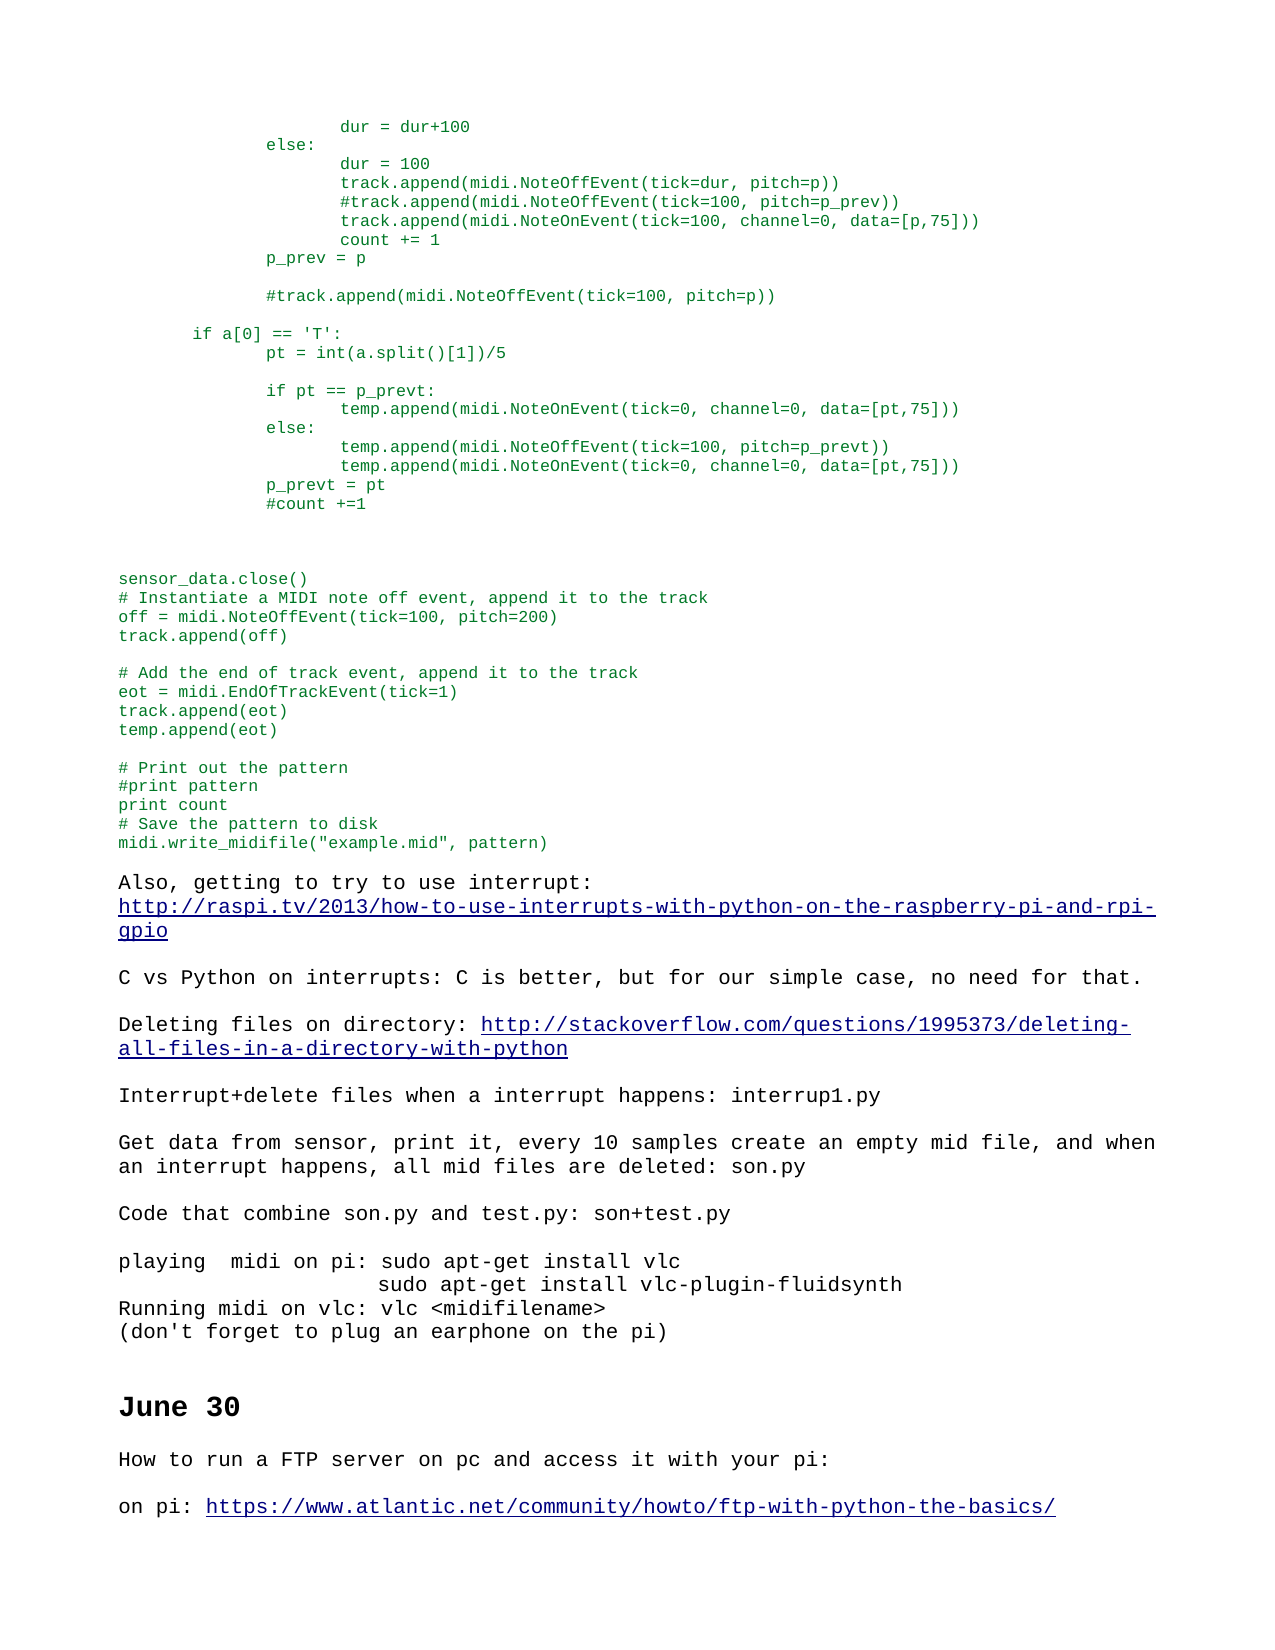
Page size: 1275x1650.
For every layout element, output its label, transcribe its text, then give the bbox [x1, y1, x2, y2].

text track.append(off) [118, 627, 1157, 646]
text temp.append(midi.NoteOnEvent(tick=0, channel=0, data=[pt,75])) [118, 401, 1157, 420]
text June 30 [118, 1392, 1157, 1426]
text count += 1 [118, 231, 1157, 250]
text sudo apt-get install vlc-plugin-fluidsynth [118, 1274, 1157, 1298]
text playing midi on pi: sudo apt-get install vlc [118, 1251, 1157, 1274]
text midi.write_midifile("example.mid", pattern) [118, 834, 1157, 853]
text #track.append(midi.NoteOffEvent(tick=100, pitch=p_prev)) [118, 193, 1157, 212]
text temp.append(eot) [118, 721, 1157, 740]
text #count +=1 [118, 495, 1157, 514]
text C vs Python on interrupts: C is better, but for our simple case, no need for that. [118, 967, 1157, 991]
text track.append(eot) [118, 703, 1157, 721]
text # Instantiate a MIDI note off event, append it to the track [118, 589, 1157, 608]
text # Save the pattern to disk [118, 816, 1157, 834]
text if a[0] == 'T': [118, 326, 1157, 344]
text if pt == p_prevt: [118, 382, 1157, 401]
text Code that combine son.py and test.py: son+test.py [118, 1203, 1157, 1227]
text #print pattern [118, 778, 1157, 797]
text Running midi on vlc: vlc <midifilename> [118, 1298, 1157, 1322]
text on pi: https://www.atlantic.net/community/howto/ftp-with-python-the-basics/ [118, 1496, 1157, 1520]
text dur = 100 [118, 156, 1157, 175]
text temp.append(midi.NoteOffEvent(tick=100, pitch=p_prevt)) [118, 439, 1157, 457]
text # Print out the pattern [118, 759, 1157, 778]
text Deleting files on directory: http://stackoverflow.com/questions/1995373/deleting-all-files-in-a-directory-with-python [118, 1014, 1157, 1061]
text http://raspi.tv/2013/how-to-use-interrupts-with-python-on-the-raspberry-pi-and-rpi-gpio [118, 896, 1157, 943]
text #track.append(midi.NoteOffEvent(tick=100, pitch=p)) [118, 288, 1157, 307]
text else: [118, 137, 1157, 156]
text print count [118, 797, 1157, 816]
text track.append(midi.NoteOffEvent(tick=dur, pitch=p)) [118, 175, 1157, 193]
text Get data from sensor, print it, every 10 samples create an empty mid file, and when an interrupt happens, all mid files are deleted: son.py [118, 1132, 1157, 1180]
text temp.append(midi.NoteOnEvent(tick=0, channel=0, data=[pt,75])) [118, 457, 1157, 476]
text # Add the end of track event, append it to the track [118, 665, 1157, 684]
text Interrupt+delete files when a interrupt happens: interrup1.py [118, 1085, 1157, 1109]
text p_prevt = pt [118, 476, 1157, 495]
text sensor_data.close() [118, 571, 1157, 589]
text (don't forget to plug an earphone on the pi) [118, 1322, 1157, 1345]
text How to run a FTP server on pc and access it with your pi: [118, 1449, 1157, 1473]
text eot = midi.EndOfTrackEvent(tick=1) [118, 684, 1157, 703]
text p_prev = p [118, 250, 1157, 269]
text pt = int(a.split()[1])/5 [118, 344, 1157, 363]
text dur = dur+100 [118, 118, 1157, 137]
text track.append(midi.NoteOnEvent(tick=100, channel=0, data=[p,75])) [118, 212, 1157, 231]
text Also, getting to try to use interrupt: [118, 872, 1157, 896]
text else: [118, 420, 1157, 439]
text off = midi.NoteOffEvent(tick=100, pitch=200) [118, 608, 1157, 627]
